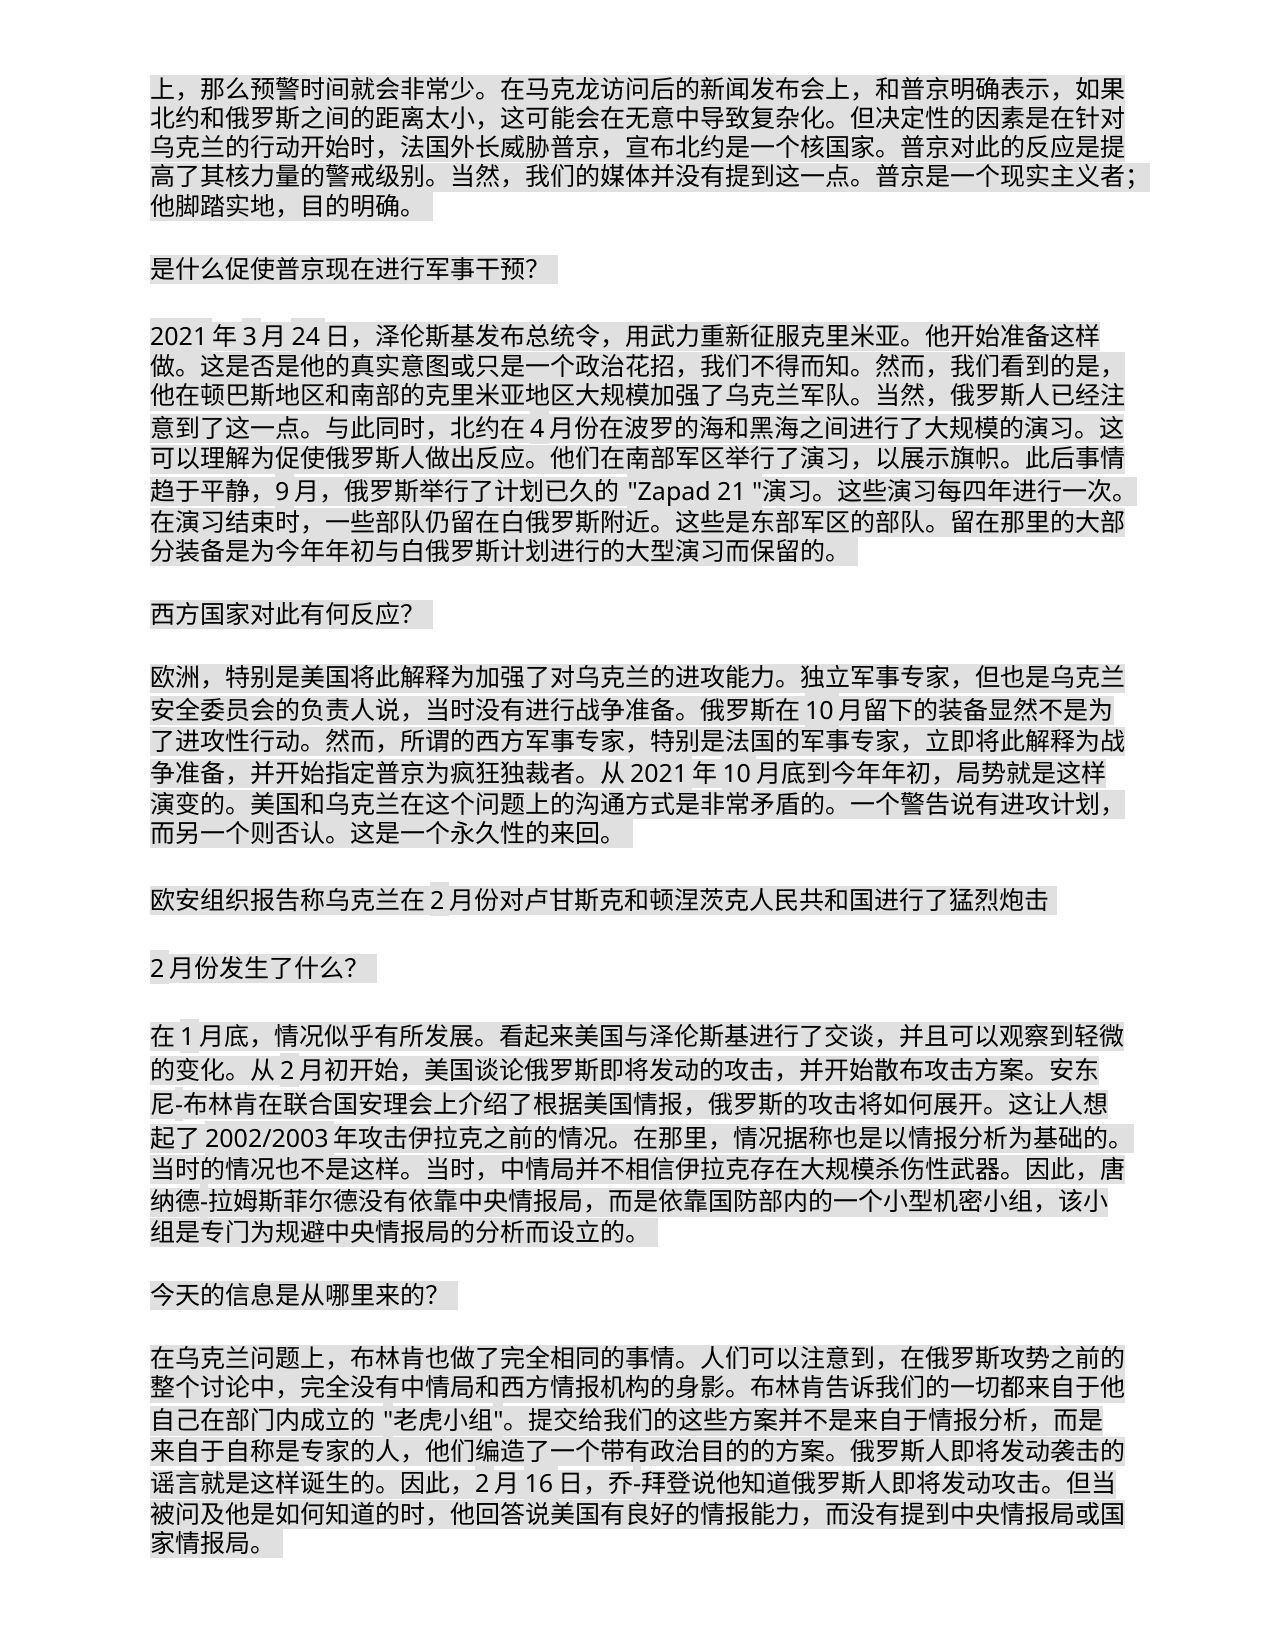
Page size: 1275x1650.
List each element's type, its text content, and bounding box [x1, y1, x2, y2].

text https://zeitgeschehen-im-fokus.ch/en/newspaper-ausgabe-en/article-translated-in-english.html#article_1319 使用deepl电脑翻译 "美国的政策一直是阻止德国和俄罗斯进行更紧密的合作" 乌克兰战争的历史、政治和经济背景 对雅克-鲍德的采访*。 *雅克-鲍德拥有日内瓦国际关系研究生院的计量经济学硕士学位和国际安全研究生学位，曾在瑞士军队中担任上校。他曾为瑞士战略情报局工作，并在卢旺达战争期间担任东扎伊尔难民营安全问题顾问（联合国难民署-扎伊尔/刚果，1995-1996）。他曾在纽约的联合国维和部（DPKO）工作（1997-99年），在日内瓦创建了国际人道主义排雷中心（CIGHD）和排雷行动信息管理系统（IMSMA）。他为在联合国和平行动中引入情报概念做出了贡献，并在苏丹领导了第一个综合的联合国特派团联合分析中心（JMAC）（2005-06）。他曾担任纽约联合国维持和平行动部和平政策和理论司司长（2009-11年）和联合国安全部门改革和法治专家组组长，曾在北约工作，并著有多本关于情报、非对称战争、恐怖主义和虚假信息的书籍。 Zeitgeschehen im Fokus:鲍德先生，你了解现在发生战争的地区。你从过去的几天里得出了什么结论，怎么会变成这样？ 雅克-鲍德。我对我们谈论的这个地区相当了解。我曾在FDFA[瑞士联邦外交部]工作，并代表它被借调到北约五年，领导打击小武器扩散的工作。2014年后，我为乌克兰的项目做出了贡献。此外，由于我以前从事战略情报工作，我对俄罗斯、北约、乌克兰和相关环境非常了解。我讲俄语，可以接触到西方人很少看的文件。 你是乌克兰境内及周边局势的专家。你的专业活动把你带到了当前的危机地区。您如何看待正在发生的事情？ 这很疯狂，我们甚至可以说有一种真正的歇斯底里。令我震惊的是，也是令我非常困扰的是，没有人问俄罗斯人为什么要发起行动的问题。没有人想鼓吹战争，当然我也不想。但作为在纽约的联合国维持和平行动部两年的 "政策和理论 "的前负责人，我总是问自己这个问题。我们是如何走到发动战争这一步的？ 你在那里的任务是什么？ 这是为了了解战争是如何发生的，哪些因素会导致和平，以及可以做些什么来避免伤亡或如何防止战争。如果你不了解战争是如何发生的，那么你就无法找到解决办法。我们正是处于这种情况。每个国家都在对俄罗斯实施自己的制裁，而我们很清楚，这将毫无进展。特别让我震惊的是法国经济部长的声明，他们想摧毁俄罗斯的经济，目的是让俄罗斯人民受苦。这样的声明是令人愤慨的。 【俄罗斯的非军事化和非纳粹化目标】 您如何评价俄罗斯的攻势？ 攻击另一个国家是违反国际法原则的。但是，我们也应该考虑这样一个决定的背景。首先，必须明确的是，普京既不是疯子，也没有与现实脱节。他是一个非常有条理和系统的人，换句话说，是非常俄罗斯的人。我相信，他知道他在乌克兰行动的后果。他评估--显然是正确的--无论他是为保护顿巴斯居民而开展 "小规模 "行动，还是为俄罗斯和顿巴斯居民的国家利益而开展 "大规模 "行动，其后果都是一样的。于是他选择了最大限度的解决方案。 你认为他的目标是什么？ 这当然不是针对乌克兰民众的。普京已经反复说过这一点。你也可以从事实中看到这一点。俄罗斯仍在向乌克兰供应天然气。俄罗斯人并没有停止。他们没有关闭互联网。他们没有破坏发电厂和供水。当然，这些服务在战斗地区可能已经停止。但你看到了与美国人非常不同的做法，例如，在前南斯拉夫、伊拉克甚至利比亚。当西方国家攻击他们时，他们首先摧毁了电力和水的供应以及整个基础设施。 为什么西方会有这样的行为？ 西方的方法--从作战理论的角度看这一点也很有意思--是基于这样的想法：如果你摧毁了基础设施，民众就会反抗不受欢迎的独裁者，而你将以这种方式摆脱他。这也是第二次世界大战期间的策略，当时德国的科隆、柏林、汉堡、德累斯顿等城市被轰炸。他们直接针对平民人口，这样就会有起义。政府通过起义失去了权力，而你在不危及自己军队的情况下赢得了战争。这就是理论。 俄罗斯的做法是什么？ 这是完全不同的。他们已经明确宣布了他们的目标。他们想要 "非军事化 "和 "非犹太化"。如果你诚实地关注局势，这正是他们正在做的事情。当然，战争就是战争，令人遗憾的是，在这个过程中总会有人死亡，但看看数字是怎么说的也很有意思。周五（3月4日），联合国报告说有265名乌克兰平民死亡。晚上，俄罗斯国防部称死亡士兵人数为498人。这意味着，俄罗斯军队的受害者多于乌克兰方面的平民。如果你现在将其与伊拉克或利比亚进行比较，那么它与西方的战争正好相反。 它是否与西方代表的方式相矛盾？ 是的，我们的媒体声称，俄罗斯人想要摧毁一切，但这显然不是事实。我还对我们的媒体描绘普京突然决定攻击和征服乌克兰的方式感到不安。美国警告了几个月，说会有一场突袭，但什么都没有发生。顺便说一句，情报部门和乌克兰领导人一再否认美国的这种警告。如果你仔细看一下军事报告和地面上的准备工作，你可以很清楚地看到。普京在2月中旬之前都没有进攻乌克兰的打算。 为什么会发生这种变化？发生了什么？ 你必须先知道一些事情，否则你就不会明白。2021年3月24日，乌克兰总统泽伦斯基发布总统令，收复克里米亚。然后他开始将乌克兰军队向南和向东南移动，向顿巴斯移动。因此，一年来，我们在乌克兰南部边境的军队长期集结。这就解释了为什么在2月底，俄乌边境没有乌克兰军队。泽伦斯基一直声称，俄罗斯人不会攻击乌克兰。乌克兰国防部长也一再确认这一点。同样，乌克兰安全委员会负责人在12月和1月确认，没有迹象表明俄罗斯会攻击乌克兰。 这是个骗局吗？ 不，他们说了好几次，我相信普京，他也多次说过，顺便说一下，他不想进攻。很明显，有来自美国的压力。 美国对乌克兰本身没有什么兴趣。此时，他们想加大对德国的压力，让其关闭北溪二期。他们希望乌克兰向俄罗斯挑衅，如果俄罗斯做出反应，北溪二期就会被搁置。在奥拉夫-肖尔茨访问华盛顿时，曾暗指这样的情景，而肖尔茨显然不想与之为伍。这不仅仅是我的观点，也有美国人这样理解。目标是北溪二号，大家不要忘记，北溪二号是应德国人的要求建造的。从根本上说，它是一个德国项目。因为德国需要更多的天然气来实现其能源和气候目标。 【"在一场核战争中，欧洲将成为战场"】 美国为什么要推动这个？ 自第二次世界大战以来，美国的政策一直是阻止德国和俄罗斯或苏联更紧密地合作。尽管德国人在历史上对俄罗斯人有一种恐惧。但这是欧洲的两个最大的大国。历史上，德国和俄罗斯之间一直存在着经济关系。美国一直试图阻止这一点。人们不应忘记，在核战争中，欧洲将是战场。这意味着，在这种情况下，欧洲和美国的利益不一定相同。这就解释了为什么在1980年代，苏联支持德国的和平主义运动。德国和俄罗斯之间更紧密的关系将使美国的核战略失去作用。 美国一直在批评能源依赖性？ 具有讽刺意味的是，美国批评德国或欧洲对俄罗斯的能源依赖。俄罗斯是美国的第二大石油供应国。美国主要从加拿大购买石油，然后从俄罗斯购买，其次是墨西哥和沙特阿拉伯。这意味着美国对俄罗斯有依赖性。例如，在火箭发动机方面也是如此。这并不困扰美国。但是，欧洲人依赖俄罗斯，确实让美国感到困扰。 在冷战期间，俄罗斯，也就是苏联，总是履行所有的天然气合同。俄罗斯在这方面的思维方式与瑞士人非常相似。俄罗斯有一种守法的心态；它觉得受到规则的约束，非常像瑞士。这并不意味着他们没有情感，但当规则适用时，你会按规则行事。在冷战时期，苏联从未将贸易和政治联系起来。在这方面，与乌克兰有关的争端主要是政治性的。 布热津斯基关于乌克兰是支配亚洲的关键的理论在这里也起了作用？ 布热津斯基当然是一个伟大的思想家，并且仍然影响着美国的战略思维。但我不认为这一方面是这次特定危机的关键。乌克兰当然很重要。但谁主宰或控制乌克兰的问题并不是这里的主要问题。俄罗斯人的目的不是要控制乌克兰。乌克兰问题对俄罗斯来说，就像对其他国家一样，是一个战略问题。 那是什么意思？ 在目前到处举行的整个讨论中，关键的事情被忽略了。当然，人们在谈论核武器，但这就像在电影中一样。现实却有些不同。俄罗斯人希望北约和俄罗斯之间有一段距离。北约的核心要素是美国的核力量。这就是北约的本质。当我在北约工作时，延斯-斯托尔滕贝格--他当时是我的老板--经常说。"北约是一个核大国"。今天，美国在波兰和罗马尼亚部署了导弹系统，其中包括MK-41发射器系统。 这些是防御性武器吗？ 当然，美国说它们是纯防御性的。你确实可以从这些发射器发射反弹道导弹。但你也可以用同样的系统发射核导弹。这些坡道离莫斯科只有几分钟的路程。如果在欧洲紧张局势加剧的情况下，俄罗斯人通过卫星图像或情报探测到这些发射台周围的活动，表明正在准备发射，他们会等到核导弹可能向莫斯科发射吗？ 可能不会... ...当然不会。他们会立即发动先发制人的打击。美国退出《反弹道导弹条约》[Anti-Ballistic Missile Treaty]后，整个局势升级了。根据《反弹道导弹条约》，他们不能在欧洲部署这种系统。这个想法正是为了在发生对抗的情况下保持一定的反应时间。这是因为错误可能发生。 我们在冷战期间有类似的东西。核导弹之间的距离越大，你就有越多的时间做出反应。如果导弹部署在离俄罗斯领土太近的地方，在受到攻击时就没有时间作出反应，你就有可能更快地陷入全面核战争。这影响到所有邻国。俄罗斯人意识到了这一点，这就是他们创建华沙条约的原因。 【核武器的重要性正在增加】 首先是北约... 北约成立于1949年，华沙条约组织仅在6年后成立。其原因是联邦德国的重新武装以及它在1955年加入北约。如果你看一下1949年的地图，你可以看到北约的核大国和苏联之间有非常大的差距。当北约通过包括德国在内的方式向俄罗斯边境移动时，俄罗斯的反应是建立了华沙条约组织。当时，东欧国家已经全部是共产主义，并被自己的共产党严格控制。几乎比苏联本身还要糟糕。苏联希望在它周围有一个安全地带，所以它创建了华沙条约组织。它想保持一个 "冰原"，以便它可以尽可能长时间地发动常规战争。这就是它的想法：尽可能长时间地留在常规战争中，避免直接进入核战争。 今天仍然是这样吗？ 冷战结束后，核战略在某种程度上被遗忘。安全不再是核武器的问题。伊拉克战争、阿富汗战争都是使用常规武器的战争，核问题在某种程度上已经远离了人们的视线。但俄罗斯人并没有忘记这一点。他们的思维非常具有战略性。当时，我参观了莫斯科的伏罗希洛夫总参谋部学院。在那里你可以看到人们如何思考。他们从战略上思考，在战争时期应该如何思考。 今天你能看到这一点吗？ 今天你可以非常清楚地看到这一点。普京的人从战略上思考。俄罗斯人有战略思维，有行动思维，也有战术思维。西方国家，正如我们在阿富汗或伊拉克看到的，没有战略。这正是法国人在马里遇到的问题。马里现在已经要求他们离开这个国家，因为法国人在没有战略和战略目标的情况下杀人。俄罗斯人则完全不同，他们有战略思维。他们有一个目标。普京也是如此。 在我们的媒体上一再报道，普京已经将核武器带入了游戏。你也听说了吗？ 是的，弗拉基米尔-普京在2月27日将其核力量置于一级警戒状态。但这只是故事的一半。2月11日至12日，安全会议在慕尼黑举行。泽伦斯基在那里。他表示，他想获得核武器。这被解释为一种潜在的威胁，克里姆林宫亮起了红灯。为了理解这一点，我们必须提醒1994年的《布达佩斯协议》。那是关于销毁前苏联各共和国领土上的核导弹，从而使俄罗斯成为唯一的核国家。乌克兰也把核武器交给了俄罗斯，而俄罗斯则保证其边界的不可侵犯性作为回报。当克里米亚在2014年回到俄罗斯时，乌克兰说它也不会再遵守1994年的协议。 回到核武器上。普京到底说了什么？ 如果泽伦斯基想拿回核武器，这对普京来说肯定是不能接受的。如果你的核武器就在边境上，那么预警时间就会非常少。在马克龙访问后的新闻发布会上，和普京明确表示，如果北约和俄罗斯之间的距离太小，这可能会在无意中导致复杂化。但决定性的因素是在针对乌克兰的行动开始时，法国外长威胁普京，宣布北约是一个核国家。普京对此的反应是提高了其核力量的警戒级别。当然，我们的媒体并没有提到这一点。普京是一个现实主义者；他脚踏实地，目的明确。 是什么促使普京现在进行军事干预？ 2021年3月24日，泽伦斯基发布总统令，用武力重新征服克里米亚。他开始准备这样做。这是否是他的真实意图或只是一个政治花招，我们不得而知。然而，我们看到的是，他在顿巴斯地区和南部的克里米亚地区大规模加强了乌克兰军队。当然，俄罗斯人已经注意到了这一点。与此同时，北约在4月份在波罗的海和黑海之间进行了大规模的演习。这可以理解为促使俄罗斯人做出反应。他们在南部军区举行了演习，以展示旗帜。此后事情趋于平静，9月，俄罗斯举行了计划已久的 "Zapad 21 "演习。这些演习每四年进行一次。在演习结束时，一些部队仍留在白俄罗斯附近。这些是东部军区的部队。留在那里的大部分装备是为今年年初与白俄罗斯计划进行的大型演习而保留的。 西方国家对此有何反应？ 欧洲，特别是美国将此解释为加强了对乌克兰的进攻能力。独立军事专家，但也是乌克兰安全委员会的负责人说，当时没有进行战争准备。俄罗斯在10月留下的装备显然不是为了进攻性行动。然而，所谓的西方军事专家，特别是法国的军事专家，立即将此解释为战争准备，并开始指定普京为疯狂独裁者。从2021年10月底到今年年初，局势就是这样演变的。美国和乌克兰在这个问题上的沟通方式是非常矛盾的。一个警告说有进攻计划，而另一个则否认。这是一个永久性的来回。 欧安组织报告称乌克兰在2月份对卢甘斯克和顿涅茨克人民共和国进行了猛烈炮击 2月份发生了什么？ 在1月底，情况似乎有所发展。看起来美国与泽伦斯基进行了交谈，并且可以观察到轻微的变化。从2月初开始，美国谈论俄罗斯即将发动的攻击，并开始散布攻击方案。安东尼-布林肯在联合国安理会上介绍了根据美国情报，俄罗斯的攻击将如何展开。这让人想起了2002/2003年攻击伊拉克之前的情况。在那里，情况据称也是以情报分析为基础的。当时的情况也不是这样。当时，中情局并不相信伊拉克存在大规模杀伤性武器。因此，唐纳德-拉姆斯菲尔德没有依靠中央情报局，而是依靠国防部内的一个小型机密小组，该小组是专门为规避中央情报局的分析而设立的。 今天的信息是从哪里来的？ 在乌克兰问题上，布林肯也做了完全相同的事情。人们可以注意到，在俄罗斯攻势之前的整个讨论中，完全没有中情局和西方情报机构的身影。布林肯告诉我们的一切都来自于他自己在部门内成立的 "老虎小组"。提交给我们的这些方案并不是来自于情报分析，而是来自于自称是专家的人，他们编造了一个带有政治目的的方案。俄罗斯人即将发动袭击的谣言就是这样诞生的。因此，2月16日，乔-拜登说他知道俄罗斯人即将发动攻击。但当被问及他是如何知道的时，他回答说美国有良好的情报能力，而没有提到中央情报局或国家情报局。 那么，2月16日是否发生了什么？ 当天，乌克兰军队沿停火线，即所谓的 "接触线 "违反停火的情况极端增加。在过去的八年里，一直都有违反行为，但从2月12日开始，违反行为极端增加，包括爆炸，特别是在顿涅茨克和卢甘斯克地区。我们知道这一点，因为欧安组织驻顿巴斯特派团报告了这一点。这些报告可以在欧安组织的 "每日报告 "中看到。 乌克兰军队的目标是什么？ 这当然是对顿巴斯的攻势的最初阶段。当炮火加剧时，两个共和国的当局开始将平民疏散到俄罗斯。在一次采访中，谢尔盖-拉夫罗夫提到超过10万名难民。在俄罗斯，这被认为是即将开展大规模行动的迹象。 其后果是什么？ 乌克兰军队的这一行动实际上触发了一切。在这一点上，普京很清楚，乌克兰将对这两个共和国发动进攻。2月15日，俄罗斯议会，即杜马，通过了一项决议，提议承认他们的独立。起初普京没有反应，但随着攻击的加剧，他在2月21日决定对议会的要求作出积极回应。 【乌克兰右翼极端主义的根源】 普京为什么要采取这一步骤？ 在这种情况下，他没有什么选择，只能这样做，因为如果他不采取任何措施保护顿巴斯的俄语人口，俄罗斯民众不会理解。对普京来说，很清楚的是，无论他的反应和干预只是为了帮助各共和国，还是为了入侵乌克兰，西方在任何情况下都会以大规模制裁作为反应。因此，作为第一步，他承认了这两个共和国的独立。然后，在同一天，他与这两个共和国分别缔结了友好合作条约。从那时起，他可以援引《联合国宪章》第51条，允许他在集体防卫和自卫的框架内进行干预，协助这两个共和国。因此，他为其军事干预建立了法律基础。 但他不仅帮助各共和国，还攻击了整个乌克兰？ 普京有两个选择：第一，简单地帮助讲俄语的顿巴斯地区对抗乌克兰的军事攻势；第二，对乌克兰进行更深入的攻击，使其军事能力失效。他还考虑到，无论他做什么，制裁都会雨过天晴。这就是为什么他明确选择了最大的变种；然而必须指出，普京从未说过他想接管乌克兰。他的目标很明确：非军事化和非纳粹化。 这些目标的背景是什么？ 非军事化是可以理解的，因为乌克兰在南部、顿巴斯和克里米亚之间聚集了全部军队。一个快速的行动将使其能够包围这些部队。这就是所发生的事情，乌克兰军队的很大一部分目前被包围在顿巴斯地区的一个大锅里，在斯拉维扬斯克、克拉马托尔斯克和塞维罗多涅茨克之间。俄国人已经将其包围，并正在将其消灭。剩下的就是所谓的非军事化。当俄罗斯人这样说时，这并不是一句空话。为了弥补乌克兰军队的不可靠，自2014年以来发展了强大的准军事部队，包括，例如，著名的亚速团。但还有很多。有大量这样的团体在乌克兰人的指挥下，但并非完全由乌克兰人组成。例如，亚速团由19个民族组成，包括法国人，甚至瑞士人等。这是一个真正的外国军团。据路透社报道，这些极右翼团体总共有大约10万名战士。 为什么有这么多的准军事组织？ 2015/2016年，我和北约一起在乌克兰。乌克兰有一个大问题，他们正在耗尽士兵，因为乌克兰军队有很多因非战斗行动而死亡的人。他们有很多人死于自杀和酗酒问题。他们在寻找新兵方面遇到了困难。由于我在联合国的经验，我被要求提供帮助。因此，我去了乌克兰几次。主要的一点是，军队在民众中没有信誉，在军队内部也没有信誉。这就是为什么乌克兰越来越鼓励和发展准军事部队。他们是由右翼极端主义驱动的狂热分子。 右翼极端主义从何而来？ 它的起源可以追溯到20世纪30年代。在被称为 "大饥荒 "的极端饥荒年代，出现了对苏维埃政权的抵抗。为了资助苏联的现代化建设，斯大林没收了收成，造成前所未有的饥荒。NKVD，即克格勃的前身（同时也是内务部和安全机构），执行了这一政策。NKVD是以领土为基础组织的，在乌克兰，有许多犹太人担任高级指挥职务。结果，一切都变得有点混乱：对共产党人的仇恨、对俄罗斯人的仇恨和对犹太人的仇恨。第一个极右翼团体可以追溯到这个时期，而且它们仍然存在。二战期间，德国人需要这些团体，如斯捷潘-班德拉的OUN、乌克兰起义军等，在苏联后方作战。当时，第三帝国的部队被视为解放者，如1943年从苏联人手中解放哈尔科夫的党卫军第二装甲师 "Das Reich"，至今仍在乌克兰受到庆祝。这种极右翼抵抗的地理中心在利沃夫，即今天的利沃夫，位于加利西亚。这个地区甚至有它 "自己的 "第14装甲掷弹兵师SS "Galizien"，一个完全由乌克兰人组成的党卫军师。 OUN在第二次世界大战期间成立，并在苏联时期幸存下来？ 第二次世界大战后，敌人是苏联。苏联在战争期间没有成功地完全消灭这些反苏运动。美国、法国和英国意识到OUN可能是有用的，并支持它以破坏和武器对抗苏联。直到20世纪60年代初，乌克兰叛乱分子一直得到西方国家通过秘密行动的支持，如 "空气动力"、"宝贵"、"米诺斯"、"卡帕乔 "和其他。从那时起，乌克兰一直与西方和北约保持着密切的关系。今天，正是由于乌克兰军队的软弱，才导致了对狂热部队的使用。我认为，新纳粹这个词并不完全准确。他们有非常相似的想法，他们带着他们的符号，他们是暴力和反犹太主义的，但他们并没有真正受到一种学说或政治项目的指导。 2014年后，为安抚乌克兰局势达成了两项协议。在目前的争端背景下，这些协议的意义何在？ 是的，这一点很重要，因为不遵守这两项协议基本上导致了今天的战争。自2014年以来，据说有一个解决冲突的办法，即明斯克协议。到2014年9月，很明显，乌克兰军方无法管理冲突，尽管它得到了北约的建议。它经常失败。这就是为什么它不得不在2014年9月承诺执行明斯克一号协议。这是乌克兰政府与顿涅茨克和卢甘斯克两个自封的共和国的代表之间的协议，有欧洲和俄罗斯的担保人。 【欧盟和美国的双重性】 这两个共和国的基础是如何形成的？ 为了理解，我们需要稍微回顾一下历史。2013年秋天，欧盟希望与乌克兰缔结一项贸易和经济协议。欧盟为乌克兰提供了补贴、出口和进口等方面的发展保障。乌克兰当局希望缔结该协议。但这并不是没有问题的，因为乌克兰的工业和农业在质量和产品方面都是面向俄罗斯的。例如，乌克兰人正在为俄罗斯飞机开发发动机，而不是为欧洲或美国飞机。因此，工业的总体方向是面向东方，而不是西方。就质量而言，乌克兰很难与欧洲市场竞争。因此，当局希望与欧盟合作，同时与俄罗斯保持经济关系。 这有可能吗？ 就其本身而言，俄罗斯对乌克兰的计划没有异议。但它也希望保持与乌克兰的经济关系。因此，它建议成立一个三方工作组，制定两个协议：一个是乌克兰和欧盟之间的协议，另一个是乌克兰和俄罗斯之间的协议。其目的是为了涵盖所有各方的利益。但正是欧盟通过巴罗佐要求乌克兰在俄罗斯和欧盟之间做出选择。然后乌克兰要求有时间考虑解决方案，并要求暂停整个进程。此后，欧盟和美国没有公平竞争。 为什么？ 西方媒体的标题是。"俄罗斯向乌克兰施压以阻止与欧盟签订条约"。这不是真的。事实并非如此。乌克兰政府继续表现出对与欧盟签订条约的兴趣，但只是希望有更多的时间来思考和考虑解决这一复杂情况。但欧洲媒体并没有这样说。接下来的几天，来自该国西部的右翼极端分子出现在基辅的Maidan上。在西方国家的批准和支持下，那里发生的一切确实很可怕。但在这里详细说明一切将超出我们的范围。 民选总统亚努科维奇被推翻后发生了什么？ 从民族主义极右政变中产生的新的临时政府，作为其第一个正式行为，立即改变了关于乌克兰官方语言的法律。这表明，政变与民主无关，而是组织起义的极端民族主义者的产物。这一法律变化在讲俄语的地区引发了一场风暴。在南部俄语区的所有城市，敖德萨、马里乌波尔、顿涅茨克、卢甘斯克、克里米亚等地都组织了大规模的示威活动。乌克兰当局以一种非常大规模和野蛮的方式作出反应，召集军队。敖德萨、哈尔科夫、第聂伯罗彼得罗夫斯克、卢甘斯克和顿涅茨克短暂宣布成立自治共和国。他们以极端残酷的方式进行了斗争，最终留下了两个。顿涅茨克和卢甘斯克宣布了自己的自治共和国。 他们是如何使自己的身份合法化的？ 他们在2014年5月举行了公民投票，以获得自治权，这非常非常重要。如果你看看我们的媒体在过去几个月里，他们只谈论 "分离主义者"。但这八年来完全是个谎言：他们总是谈论分离主义者，但这是错误的，因为公投非常清楚地提到了乌克兰内部的自治。这些共和国想要某种瑞士式的解决方案，可以这么说。人民接受自治后，当局要求俄罗斯承认这些共和国，但普京政府拒绝了。 【克里米亚的独立斗争】 克里米亚的发展不也与此有关吗？ 我们忘了，克里米亚是独立的，甚至在乌克兰独立之前。1991年1月，当苏联仍然存在的时候，克里米亚举行了全民投票，要求由莫斯科而不是基辅管理。因此，它成为一个自治的苏维埃社会主义共和国。乌克兰直到6个月后的1991年8月才举行自己的独立公投。当时，克里米亚不认为自己是乌克兰的一部分。但乌克兰并没有接受这一点。从1991年到2014年，这两个实体之间的斗争一直在进行。克里米亚有自己的宪法，有自己的当局。1995年，在《布达佩斯备忘录》的鼓励下，乌克兰用特种部队推翻了克里米亚政府并废除了其宪法。但这一点从未被提及，因为它将为当前的发展带来完全不同的启示。 克里米亚的人民想要什么？ 事实上，克里米亚人认为自己是独立的。从1995年起，克里米亚由基辅的法令来管理。这与1991年的公投完全相悖，这也解释了为什么克里米亚在2014年非法政变后，新的极端民族主义政府在乌克兰上台后举行了新的公投。其结果与30年前的结果非常相似。公投后，克里米亚要求加入俄罗斯联邦。不是俄罗斯征服了克里米亚，而是人民授权其当局要求俄罗斯接纳他们。1997年，俄罗斯和乌克兰之间还有一个友好条约，乌克兰在其中保证了该国少数民族的文化多样性。2014年2月，当俄语被禁止作为官方语言时，这就违反了这一条约。 现在很明显，那些不知道这一切的人，有可能会误判形势。 回到《明斯克协议》。除了乌克兰和各自治共和国之外，还有担保人，德国和法国站在乌克兰一边，俄罗斯站在自封的各共和国一边。他们在欧安组织的框架内发挥了这个作用。欧盟没有参与，这只是欧安组织的事情。明斯克一号协议签署后，乌克兰立即对这两个自治共和国发起了反恐行动。乌克兰政府完全无视它刚刚签署的协议，开展了这次行动。乌克兰军队在Debaltsevo再次遭受彻底失败。这是一场大败。 这是否也是在北约的支持下发生的？ 是的，人们想知道北约军事顾问做了什么，因为叛军的武装力量完全击败了乌克兰军队。 这导致了第二项协议，即2015年2月签署的明斯克协议，该协议是联合国安理会决议的基础。因此，根据国际法，该协议具有约束力，必须予以执行。 这是否也受到了联合国的监督？ 没有，没有人关心，除了俄罗斯，没有人要求遵守明斯克二号协议。突然间，只有诺曼底模式的谈论。但这完全没有意义。这个 "格式 "是在2014年6月庆祝D日的时候诞生的。战争的前主角、盟国元首以及德国、乌克兰和其他国家的代表被邀请。在诺曼底模式中，只有国家元首的代表，自治共和国显然没有出席。乌克兰不想与卢甘斯克和顿涅茨克的代表交谈。但如果你读了明斯克协议，乌克兰政府和各共和国之间应该有一个协商，以便修改乌克兰的宪法。所以这是一个乌克兰内部的进程，但这不是乌克兰政府想要的。 但乌克兰人也签署了该协议... ...是的，但乌克兰总是想把他们的国内问题归咎于俄罗斯。乌克兰人声称，俄罗斯袭击了乌克兰，这就是问题的根源。但很明显，这是一个国内问题。自2014年以来，欧安组织监察员从未见过俄罗斯的军事单位。两项协议都非常清楚和准确：解决方案必须在乌克兰境内找到。这是一个在国内获得一定自主权的问题，只有乌克兰可以解决这个问题。这与俄罗斯没有关系。 为此，我们需要对宪法进行规定的调整。 是的，没错，但还没有做到。乌克兰在这方面没有采取任何措施。联合国安全理事会的成员也没有对此作出承诺，相反。局势一点也没有改善。 俄罗斯是如何表现的？ 俄罗斯的立场始终未变。它希望《明斯克协议》能够得到执行。八年来，它从未改变过自己的立场。在这八年里，出现了各种侵犯边界的行为，炮击等等，但俄罗斯从未对协议的履行提出质疑。 乌克兰是如何进行的？ 乌克兰在去年7月初颁布了一项法律。这是一部根据种族给予公民不同权利的法律。这很容易让人联想到1935年的纽伦堡种族法。只有真正的乌克兰人有充分的权利，而所有其他人只有有限的权利。就在这之后，普京写了一篇文章，解释了乌克兰的历史成因。他批评说，可以对乌克兰族和俄罗斯族等进行区分。他写文章是为了回应这项法律。但在欧洲，这被解释为他不承认乌克兰是一个国家，他的文章试图为可能吞并乌克兰进行辩护。在西方，人们相信这一点，而没有人知道普京为什么要写这篇文章或其实际内容是什么。很明显，在西方，其目的是尽可能给普京一个负面形象。我读过这篇文章；它非常有意义。 俄罗斯人难道不会期待他对此发表评论吗？ 当然，在乌克兰有这么多俄罗斯人。他必须做一些事情。如果默默地接受这一切，对人民来说是不对的（但从国际法的角度来看，也有保护的责任）。所有这些小细节绝对是它的一部分，否则我们就不明白发生了什么。只有这样才能正确看待普京的行为，才能看到战争是越来越被挑起的。我不能说普京是好是坏。但我们在西方对他的判断显然是基于错误的因素。 【瑞士脱离了中立国地位】 你对瑞士上周末的反应有何看法？ 这真是一场灾难。俄罗斯制定了一份48个 "不友好国家 "的名单，而你意识到瑞士也在其中。这确实是一个划时代的变化，但瑞士自己也有责任。瑞士一直是 "中间的人"。我们促进了与所有国家的对话，并有勇气站在中间。关于制裁的问题有歇斯底里的说法。俄罗斯对这种情况有很好的准备，它将受到影响，但它准备承受其影响。然而，制裁的原则是完全错误的。今天，制裁已经取代了外交。我们在委内瑞拉、古巴、伊拉克和伊朗等国看到了这一点。这些国家除了有一个不讨好美国的政策外，什么也没做。这就是他们的错误。当我看到残疾运动员被暂停参加残奥会的时候，话都说不清了。这是完全不合适的。它影响到了个别的人，这简直是倒行逆施。这就像法国外交部长说俄罗斯人民必须遭受制裁一样卑鄙。在我眼里，说这话的人毫无荣誉可言。发动战争没有什么积极意义，但这样的反应简直是可耻的。 您如何看待人们走上街头反对乌克兰战争的情况？ 我问自己：是什么让针对乌克兰的战争比针对伊拉克、也门、叙利亚或利比亚的战争更糟？在这些案例中，我们知道，没有对侵略者美国或那些提供用于对付平民的武器的人进行制裁。谁在为也门示威？谁为利比亚示威，谁为阿富汗示威？我们不知道为什么美国会在阿富汗。我从情报来源得知，从来没有任何明确的迹象表明阿富汗或乌萨马-本-拉丹参与了9/11袭击，但我们还是在阿富汗开战了。 为什么？ 2001年9月12日，恐怖袭击刚结束，美国想进行报复，决定轰炸阿富汗。美国空军参谋长说，在阿富汗没有足够的目标。对此，国防部长回答说："如果我们在阿富汗没有足够的目标，那么我们将轰炸伊拉克"。这不是我编的，有消息来源，有文件，也有在场的人。这就是现实，但我们被宣传和操纵所动摇，走向了 "正确 "的一方。 如果让我总结一下这次采访，你的回答已经清楚地表明，西方长期以来一直在火上浇油，挑衅俄罗斯。然而，这些挑衅行为在我们的媒体中很少被报道，但普京的回答只是部分地或以扭曲的方式给出，以便尽可能地保持一个战争贩子和怪物的形象。 我的祖父是法国人，他是第一次世界大战的一名士兵，经常给我讲这个故事。我不得不说，西方政客的歇斯底里、操纵和不经大脑的行为让我想起了今天的1914年，这让我非常担心。当我看到我们这个中立的国家不再能够采取独立于欧盟和美国的立场时，我感到羞愧。我们需要有一个清醒的头脑，了解所有这些事件背后的事实。这是瑞士追求合理和平政策的唯一途径。 鲍德先生，感谢你接受采访。 采访托马斯-凯泽 [150, 75, 1125, 1558]
